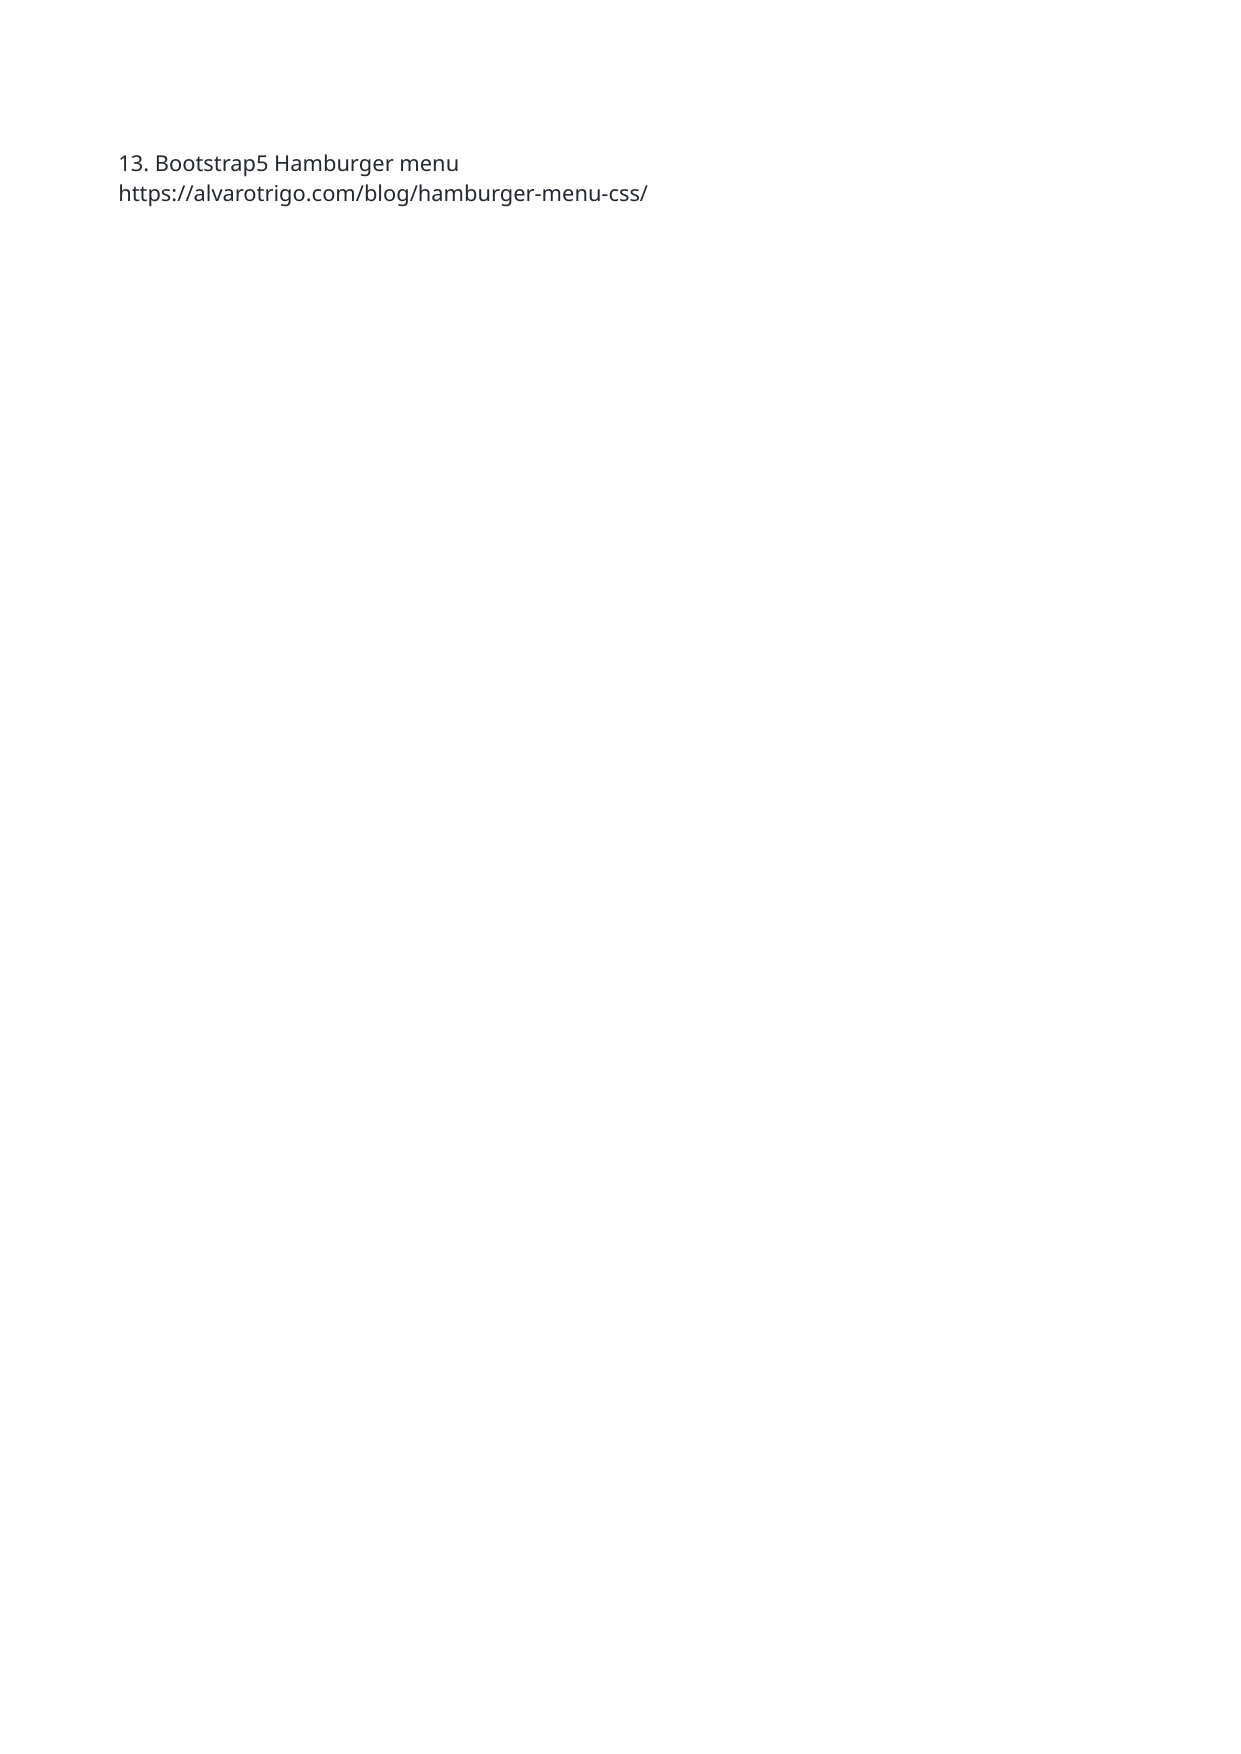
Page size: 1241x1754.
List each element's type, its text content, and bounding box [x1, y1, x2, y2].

text 13. Bootstrap5 Hamburger menu [118, 148, 1122, 178]
text https://alvarotrigo.com/blog/hamburger-menu-css/ [118, 178, 1122, 207]
